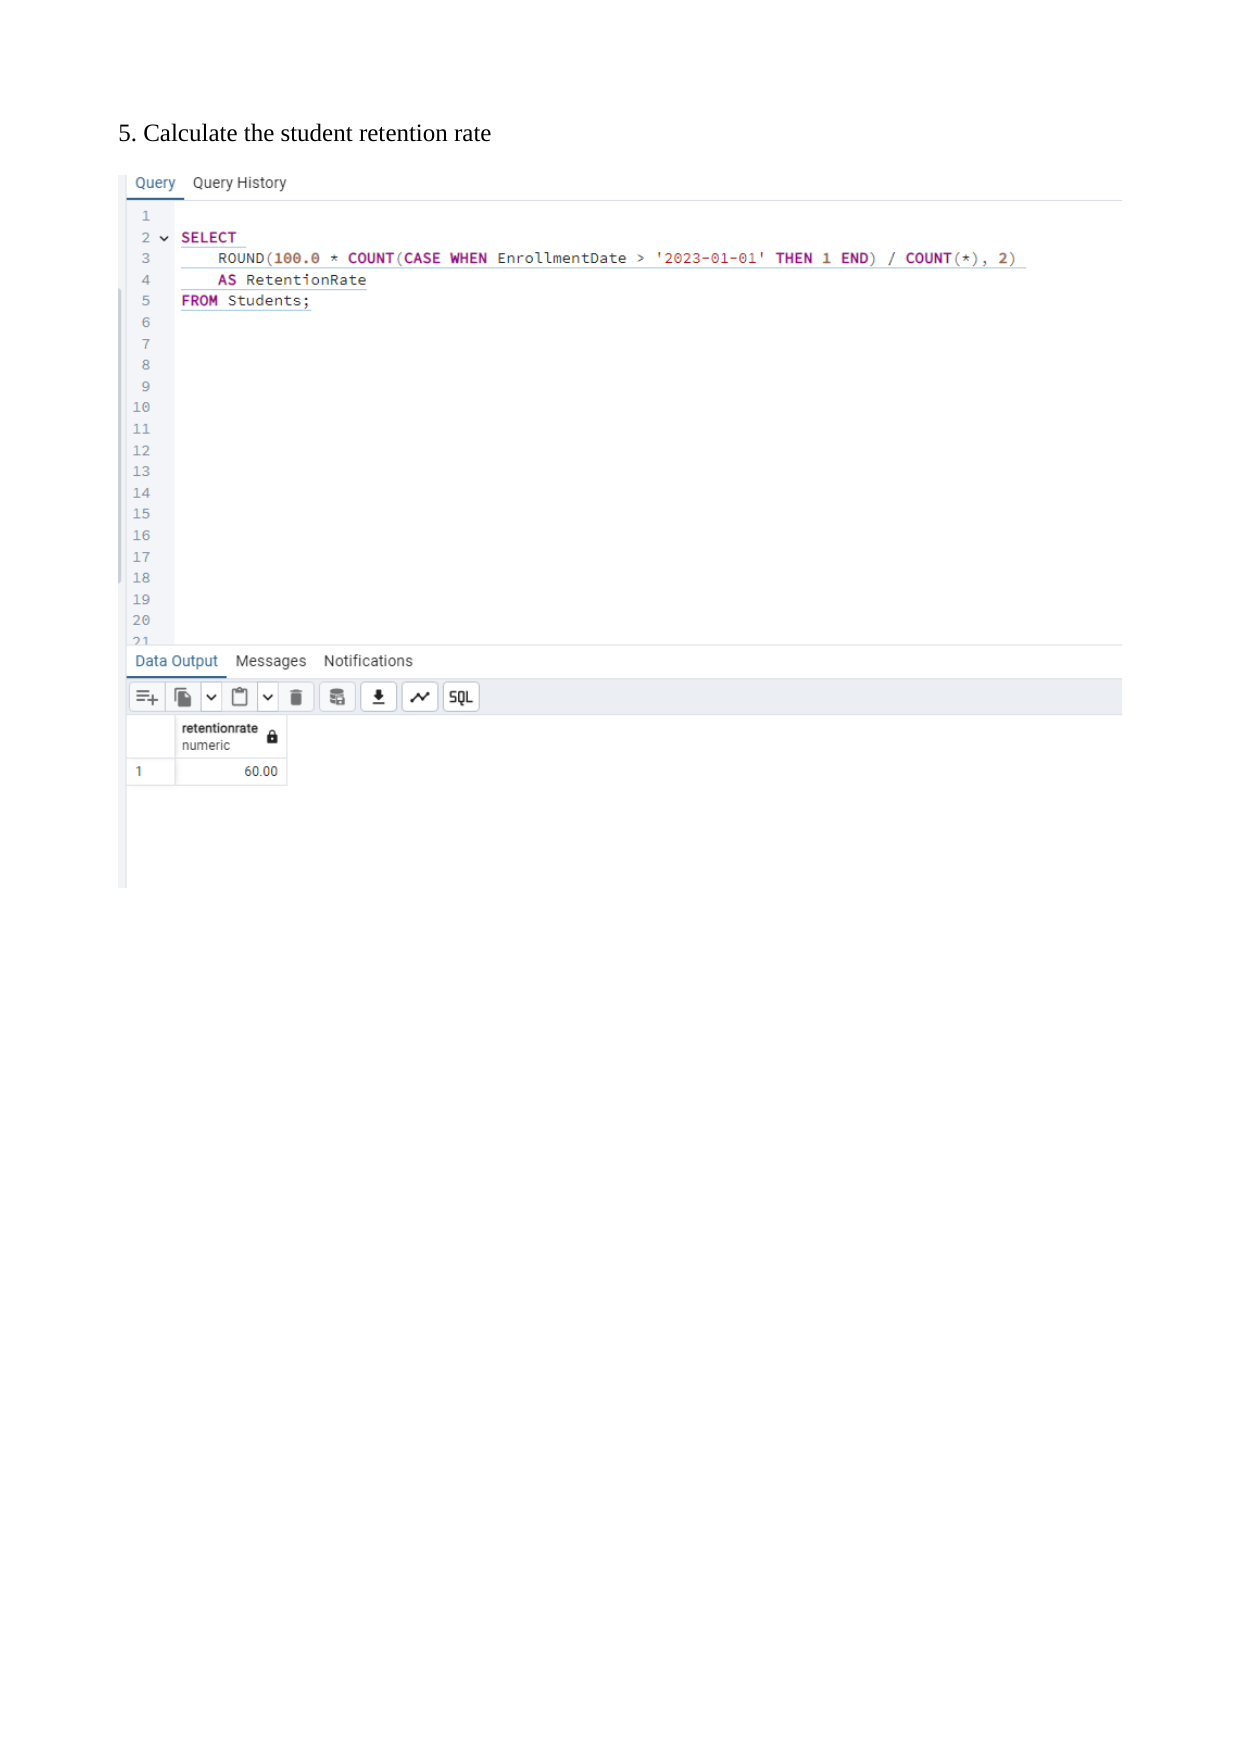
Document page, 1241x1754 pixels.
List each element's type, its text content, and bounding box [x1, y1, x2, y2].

text 5. Calculate the student retention rate [118, 118, 1122, 147]
picture [118, 175, 1123, 888]
